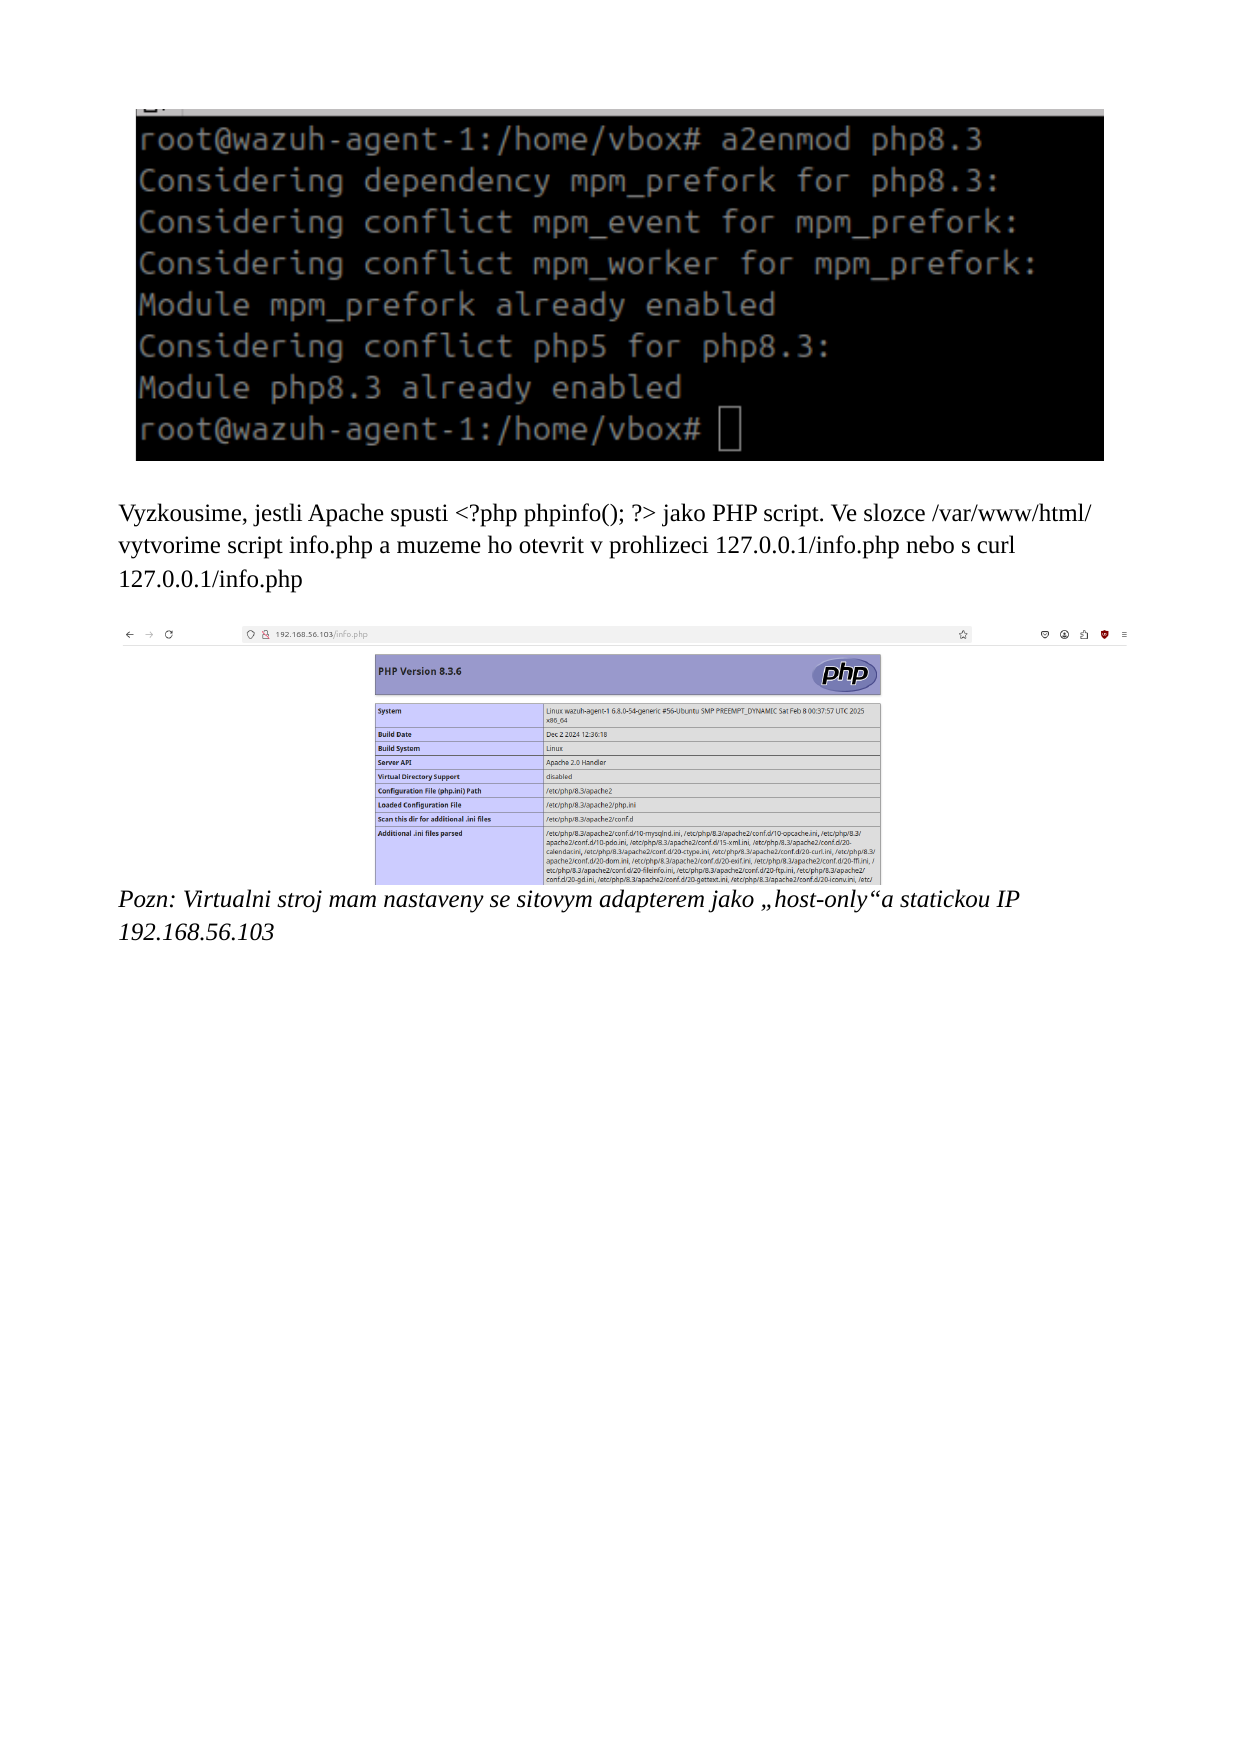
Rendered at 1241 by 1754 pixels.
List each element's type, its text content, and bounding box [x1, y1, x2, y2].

picture [122, 626, 1127, 885]
picture [135, 109, 1104, 461]
text Vyzkousime, jestli Apache spusti <?php phpinfo(); ?> jako PHP script. Ve slozce /var/www/html/ vytvorime script info.php a muzeme ho otevrit v prohlizeci 127.0.0.1/info.php nebo s curl 127.0.0.1/info.php Pozn: Virtualni stroj mam nastaveny se sitovym adapterem jako „host-only“a statickou IP 192.168.56.103 [118, 118, 1122, 946]
